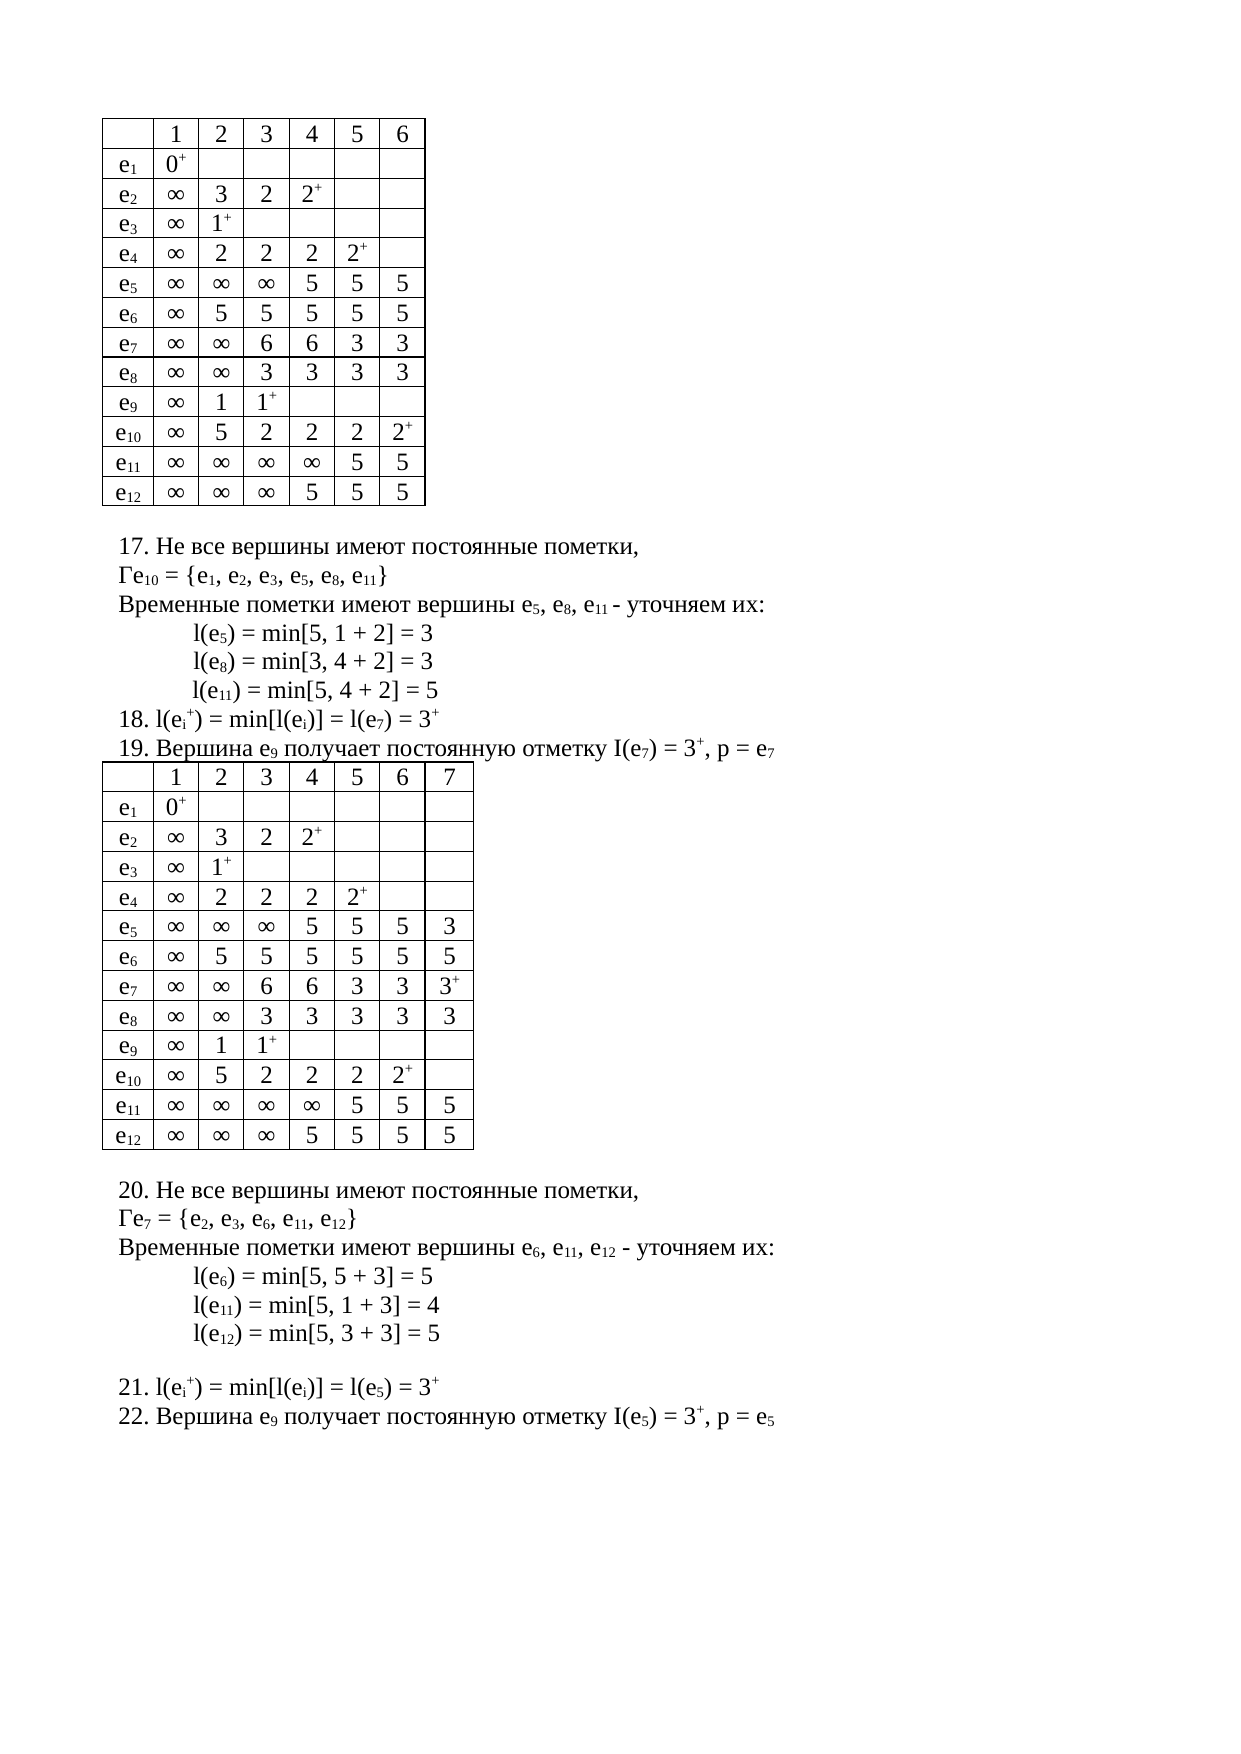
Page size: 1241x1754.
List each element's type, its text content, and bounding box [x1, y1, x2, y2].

table_header 1 [154, 119, 198, 148]
table_cell ∞ [244, 477, 289, 505]
table_cell e7 [103, 328, 153, 356]
table_cell [380, 149, 424, 178]
list l(e12) = min[5, 3 + 3] = 5 [193, 1318, 1122, 1347]
table_cell e2 [103, 822, 153, 851]
table_cell 5 [290, 477, 334, 505]
table_cell [380, 852, 424, 881]
table_cell [380, 1031, 424, 1059]
table_cell e5 [103, 911, 153, 940]
table_cell 2 [244, 1060, 289, 1089]
table_cell [244, 792, 289, 821]
table_cell 0+ [154, 792, 198, 821]
table_cell 3 [380, 1001, 424, 1029]
table_cell ∞ [154, 941, 198, 970]
table_cell e9 [103, 1031, 153, 1059]
table_cell [335, 792, 379, 821]
table_cell 3 [380, 358, 424, 386]
table_cell 3 [244, 1001, 289, 1029]
table_header 3 [244, 763, 289, 791]
table_cell 5 [380, 941, 424, 970]
table_cell 5 [380, 447, 424, 476]
table_cell [290, 792, 334, 821]
table_cell e10 [103, 417, 153, 446]
table_cell 5 [426, 1120, 473, 1149]
table_cell ∞ [154, 852, 198, 881]
table_cell [426, 1031, 473, 1059]
table_cell 5 [199, 1060, 243, 1089]
table_cell e12 [103, 1120, 153, 1149]
table_cell ∞ [199, 268, 243, 297]
table_cell 2+ [380, 1060, 424, 1089]
table_cell ∞ [199, 447, 243, 476]
table_cell ∞ [154, 238, 198, 267]
text 17. Не все вершины имеют постоянные пометки, Гe10 = {e1, e2, e3, e5, e8, e11} Временные пометки имеют вершины e5, e8, e11 - уточняем их: [118, 531, 1122, 618]
table_cell 3 [380, 971, 424, 1000]
table_cell 6 [290, 328, 334, 356]
table_cell ∞ [154, 1090, 198, 1119]
table_cell 1+ [199, 852, 243, 881]
table_cell 5 [426, 1090, 473, 1119]
table_cell ∞ [154, 179, 198, 207]
table_cell e7 [103, 971, 153, 1000]
table_cell 2 [244, 179, 289, 207]
table_cell ∞ [154, 268, 198, 297]
table_cell 1+ [199, 209, 243, 237]
table_cell [244, 149, 289, 178]
table_cell ∞ [244, 268, 289, 297]
table_cell [335, 209, 379, 237]
table_header 2 [199, 119, 243, 148]
list l(e11) = min[5, 1 + 3] = 4 [193, 1290, 1122, 1318]
table_cell e6 [103, 941, 153, 970]
table_cell 5 [199, 941, 243, 970]
table_header [103, 119, 153, 148]
table_cell 5 [199, 417, 243, 446]
table_cell 1 [199, 1031, 243, 1059]
table_cell [380, 882, 424, 910]
table_cell [380, 792, 424, 821]
table_cell ∞ [244, 447, 289, 476]
table_cell [290, 209, 334, 237]
table_cell ∞ [199, 1120, 243, 1149]
table_cell [244, 209, 289, 237]
table_header 4 [290, 763, 334, 791]
table_cell 2+ [335, 238, 379, 267]
table_cell 5 [335, 911, 379, 940]
table_cell e2 [103, 179, 153, 207]
table_cell 5 [335, 477, 379, 505]
text 21. l(ei+) = min[l(ei)] = l(e5) = 3+ [118, 1372, 1122, 1401]
table_cell 2 [290, 417, 334, 446]
table_cell [426, 882, 473, 910]
table_cell 5 [380, 298, 424, 327]
table_cell 2 [244, 882, 289, 910]
table_cell [380, 238, 424, 267]
table_cell 3 [426, 1001, 473, 1029]
table_cell 2 [244, 238, 289, 267]
table_cell 5 [244, 941, 289, 970]
table_cell [380, 179, 424, 207]
table_cell ∞ [199, 1090, 243, 1119]
table_cell [335, 387, 379, 416]
table_cell 5 [335, 447, 379, 476]
table_cell 5 [380, 911, 424, 940]
table_cell ∞ [154, 417, 198, 446]
table_cell 5 [426, 941, 473, 970]
table_header 2 [199, 763, 243, 791]
table_cell 1+ [244, 1031, 289, 1059]
table_cell 2 [199, 882, 243, 910]
table_cell 5 [335, 1120, 379, 1149]
table_cell 2 [335, 417, 379, 446]
table_cell ∞ [154, 328, 198, 356]
table_cell [244, 852, 289, 881]
table_cell 5 [335, 941, 379, 970]
table_cell [335, 149, 379, 178]
table_cell 2 [244, 417, 289, 446]
table_header 5 [335, 119, 379, 148]
table_cell ∞ [154, 971, 198, 1000]
table_cell ∞ [154, 1060, 198, 1089]
table_cell ∞ [290, 1090, 334, 1119]
table_cell 5 [335, 298, 379, 327]
table_cell [335, 179, 379, 207]
table_cell [380, 209, 424, 237]
table_cell ∞ [154, 911, 198, 940]
table_cell e4 [103, 238, 153, 267]
table_cell 1+ [244, 387, 289, 416]
table_cell 3 [335, 971, 379, 1000]
table_cell ∞ [199, 358, 243, 386]
table_cell 3 [290, 1001, 334, 1029]
table_cell e8 [103, 1001, 153, 1029]
table_cell ∞ [199, 328, 243, 356]
table_header 1 [154, 763, 198, 791]
list l(e6) = min[5, 5 + 3] = 5 [193, 1261, 1122, 1290]
table_cell 5 [335, 268, 379, 297]
table_cell [335, 852, 379, 881]
table_cell 2+ [335, 882, 379, 910]
table_cell 2+ [380, 417, 424, 446]
table_cell ∞ [154, 209, 198, 237]
table_header 6 [380, 763, 424, 791]
table_cell ∞ [154, 358, 198, 386]
table_cell 6 [290, 971, 334, 1000]
table_cell ∞ [244, 911, 289, 940]
table_cell e3 [103, 852, 153, 881]
table_cell 5 [290, 911, 334, 940]
table_cell 1 [199, 387, 243, 416]
table_cell 5 [290, 941, 334, 970]
table_cell [426, 822, 473, 851]
text 19. Вершина e9 получает постоянную отметку I(e7) = 3+, p = e7 [118, 733, 1122, 761]
table_cell [290, 387, 334, 416]
table_cell 6 [244, 328, 289, 356]
table_cell [290, 149, 334, 178]
table_cell 3 [335, 1001, 379, 1029]
table_cell e10 [103, 1060, 153, 1089]
table_cell 2 [244, 822, 289, 851]
table_cell ∞ [154, 447, 198, 476]
table_cell ∞ [154, 1031, 198, 1059]
table_cell [199, 149, 243, 178]
table_cell 3 [290, 358, 334, 386]
text 22. Вершина e9 получает постоянную отметку I(e5) = 3+, p = e5 [118, 1401, 1122, 1430]
table_header [103, 763, 153, 791]
table_header 4 [290, 119, 334, 148]
table_cell e1 [103, 149, 153, 178]
table_cell 2 [290, 882, 334, 910]
table_cell ∞ [154, 822, 198, 851]
table_cell [290, 1031, 334, 1059]
table_cell ∞ [199, 911, 243, 940]
table_cell ∞ [154, 387, 198, 416]
table_cell ∞ [244, 1090, 289, 1119]
table_header 6 [380, 119, 424, 148]
table_cell [290, 852, 334, 881]
table_cell ∞ [154, 1001, 198, 1029]
table_cell 5 [199, 298, 243, 327]
table_cell e1 [103, 792, 153, 821]
table_cell [335, 822, 379, 851]
table_cell 2 [199, 238, 243, 267]
table_cell 3+ [426, 971, 473, 1000]
table_cell ∞ [290, 447, 334, 476]
table_cell e11 [103, 1090, 153, 1119]
table_cell e11 [103, 447, 153, 476]
table_cell e12 [103, 477, 153, 505]
table_cell e8 [103, 358, 153, 386]
table_cell 3 [426, 911, 473, 940]
table_cell e6 [103, 298, 153, 327]
table_cell 3 [335, 358, 379, 386]
table_cell 3 [199, 179, 243, 207]
table_cell 5 [290, 1120, 334, 1149]
table_cell 3 [380, 328, 424, 356]
table_cell 0+ [154, 149, 198, 178]
table_header 7 [426, 763, 473, 791]
table_cell 2+ [290, 822, 334, 851]
table_cell 6 [244, 971, 289, 1000]
table_cell 2 [290, 1060, 334, 1089]
table_cell ∞ [154, 882, 198, 910]
table_cell 2+ [290, 179, 334, 207]
table_cell e4 [103, 882, 153, 910]
text l(e11) = min[5, 4 + 2] = 5 18. l(ei+) = min[l(ei)] = l(e7) = 3+ [118, 675, 1122, 733]
table_cell 3 [244, 358, 289, 386]
table_cell e5 [103, 268, 153, 297]
list l(e8) = min[3, 4 + 2] = 3 [193, 646, 1122, 675]
table_cell 3 [335, 328, 379, 356]
table_cell 5 [290, 268, 334, 297]
list l(e5) = min[5, 1 + 2] = 3 [193, 618, 1122, 646]
table_cell ∞ [199, 477, 243, 505]
table_cell [426, 1060, 473, 1089]
table_cell e9 [103, 387, 153, 416]
table_cell [199, 792, 243, 821]
table_cell 2 [335, 1060, 379, 1089]
table_cell 3 [199, 822, 243, 851]
table_cell [426, 852, 473, 881]
table_cell ∞ [199, 1001, 243, 1029]
table_cell 5 [380, 477, 424, 505]
table_cell 5 [380, 1120, 424, 1149]
text 20. Не все вершины имеют постоянные пометки, Гe7 = {e2, e3, e6, e11, e12} Временные пометки имеют вершины e6, е11, e12 - уточняем их: [118, 1175, 1122, 1261]
table_cell ∞ [199, 971, 243, 1000]
table_cell 5 [335, 1090, 379, 1119]
table_cell 2 [290, 238, 334, 267]
table_cell 5 [244, 298, 289, 327]
table_cell ∞ [154, 477, 198, 505]
table_cell ∞ [244, 1120, 289, 1149]
table_header 3 [244, 119, 289, 148]
table_cell ∞ [154, 1120, 198, 1149]
table_header 5 [335, 763, 379, 791]
table_cell 5 [290, 298, 334, 327]
table_cell [426, 792, 473, 821]
table_cell 5 [380, 1090, 424, 1119]
table_cell [380, 387, 424, 416]
table_cell ∞ [154, 298, 198, 327]
table_cell e3 [103, 209, 153, 237]
table_cell 5 [380, 268, 424, 297]
table_cell [335, 1031, 379, 1059]
table_cell [380, 822, 424, 851]
